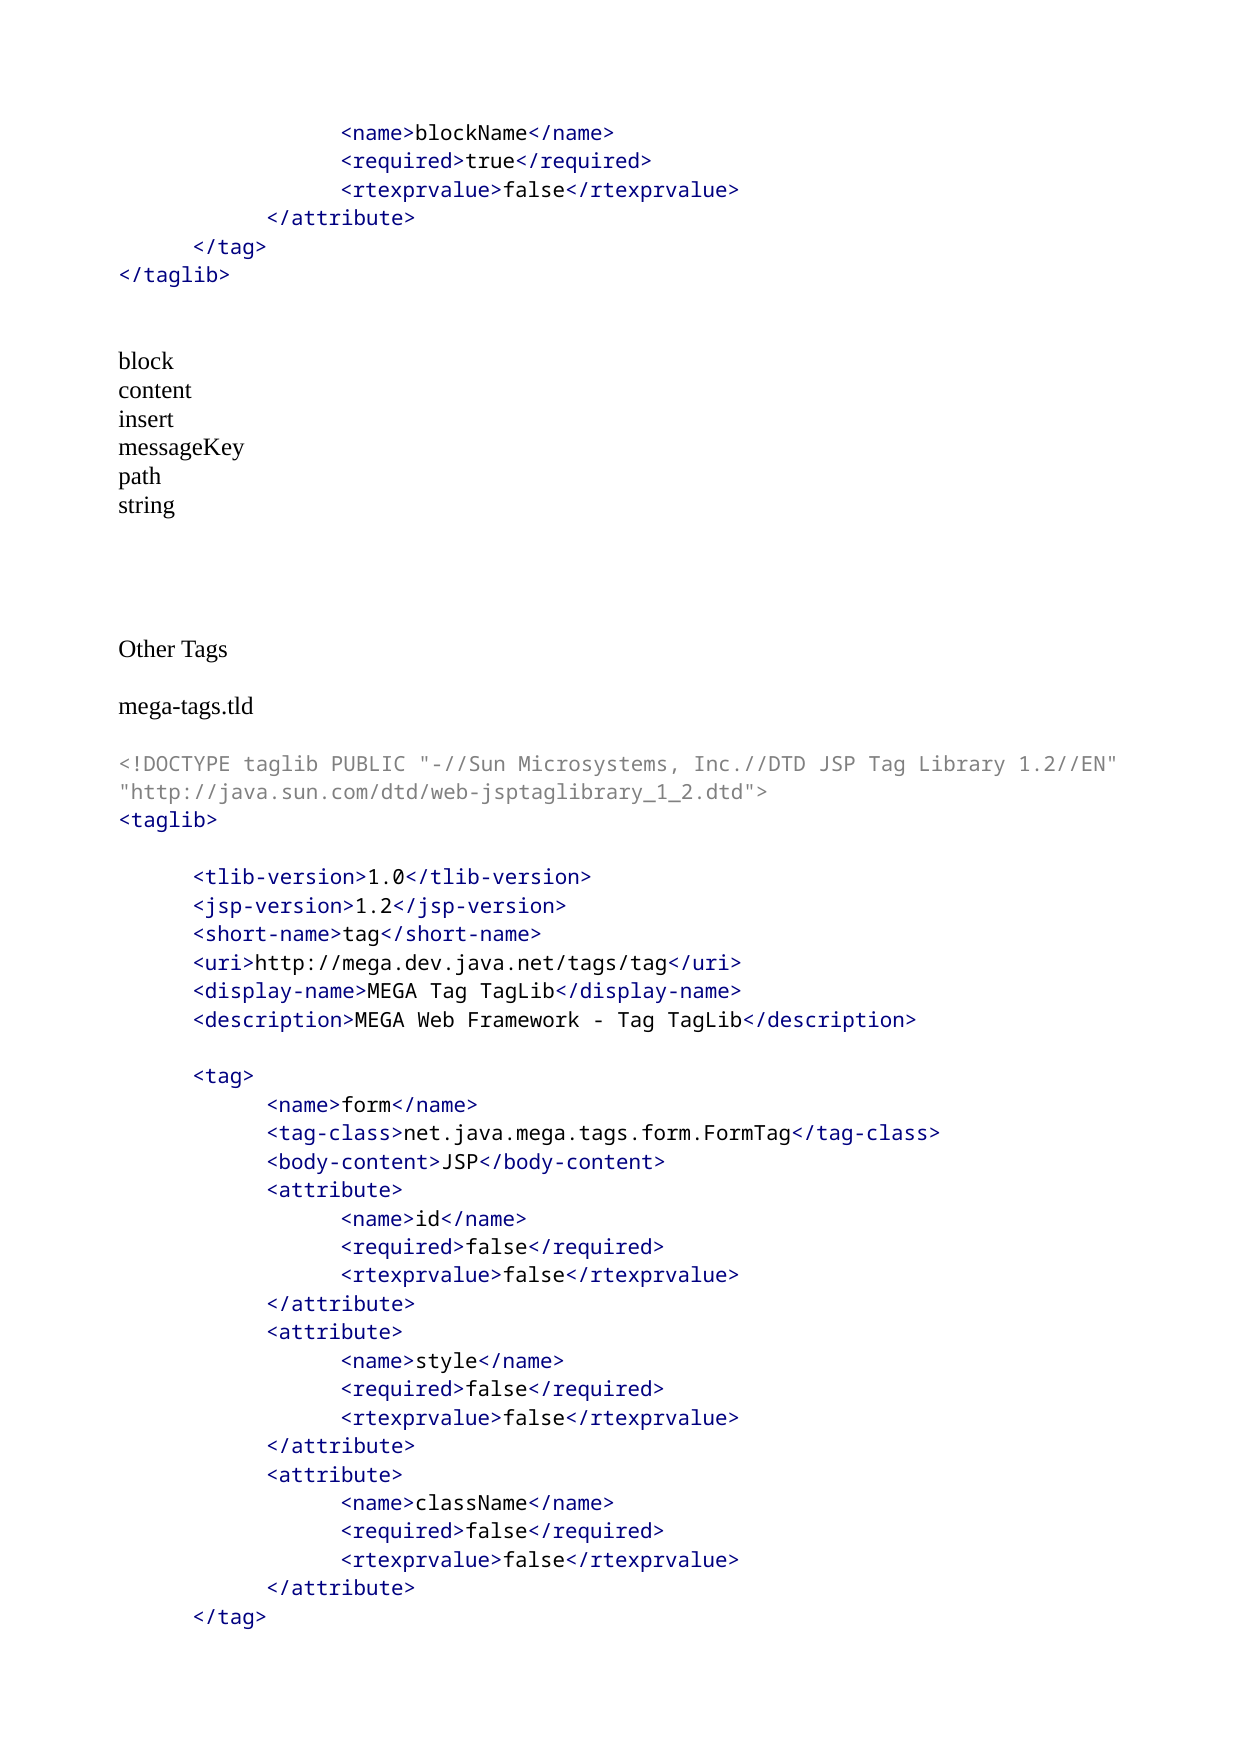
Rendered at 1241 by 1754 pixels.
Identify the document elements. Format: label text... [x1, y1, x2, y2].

text path [118, 461, 1122, 490]
text </attribute> [118, 203, 1122, 232]
text <required>true</required> [118, 147, 1122, 175]
text messageKey [118, 432, 1122, 461]
text <rtexprvalue>false</rtexprvalue> [118, 1545, 1122, 1573]
text </attribute> [118, 1573, 1122, 1602]
text <rtexprvalue>false</rtexprvalue> [118, 175, 1122, 203]
text <display-name>MEGA Tag TagLib</display-name> [118, 976, 1122, 1005]
text <taglib> [118, 806, 1122, 834]
text </attribute> [118, 1431, 1122, 1460]
text <name>id</name> [118, 1204, 1122, 1232]
text </tag> [118, 1602, 1122, 1630]
text <name>form</name> [118, 1090, 1122, 1118]
text <short-name>tag</short-name> [118, 919, 1122, 948]
text <name>className</name> [118, 1488, 1122, 1517]
text <jsp-version>1.2</jsp-version> [118, 891, 1122, 919]
text <attribute> [118, 1317, 1122, 1346]
text block [118, 346, 1122, 375]
text <name>blockName</name> [118, 118, 1122, 147]
text <body-content>JSP</body-content> [118, 1147, 1122, 1175]
text <attribute> [118, 1460, 1122, 1488]
text <required>false</required> [118, 1374, 1122, 1403]
text <tag> [118, 1062, 1122, 1090]
text <required>false</required> [118, 1232, 1122, 1261]
text <rtexprvalue>false</rtexprvalue> [118, 1261, 1122, 1289]
text <tlib-version>1.0</tlib-version> [118, 862, 1122, 891]
text mega-tags.tld [118, 691, 1122, 720]
text </attribute> [118, 1289, 1122, 1317]
text <attribute> [118, 1175, 1122, 1204]
text <tag-class>net.java.mega.tags.form.FormTag</tag-class> [118, 1118, 1122, 1147]
text content [118, 375, 1122, 404]
text <name>style</name> [118, 1346, 1122, 1374]
text </tag> [118, 232, 1122, 260]
text Other Tags [118, 634, 1122, 662]
text <!DOCTYPE taglib PUBLIC "-//Sun Microsystems, Inc.//DTD JSP Tag Library 1.2//EN" "http://java.sun.com/dtd/web-jsptaglibrary_1_2.dtd"> [118, 749, 1122, 806]
text insert [118, 404, 1122, 432]
text </taglib> [118, 260, 1122, 289]
text <description>MEGA Web Framework - Tag TagLib</description> [118, 1005, 1122, 1033]
text <rtexprvalue>false</rtexprvalue> [118, 1403, 1122, 1431]
text <uri>http://mega.dev.java.net/tags/tag</uri> [118, 948, 1122, 976]
text <required>false</required> [118, 1517, 1122, 1545]
text string [118, 490, 1122, 519]
